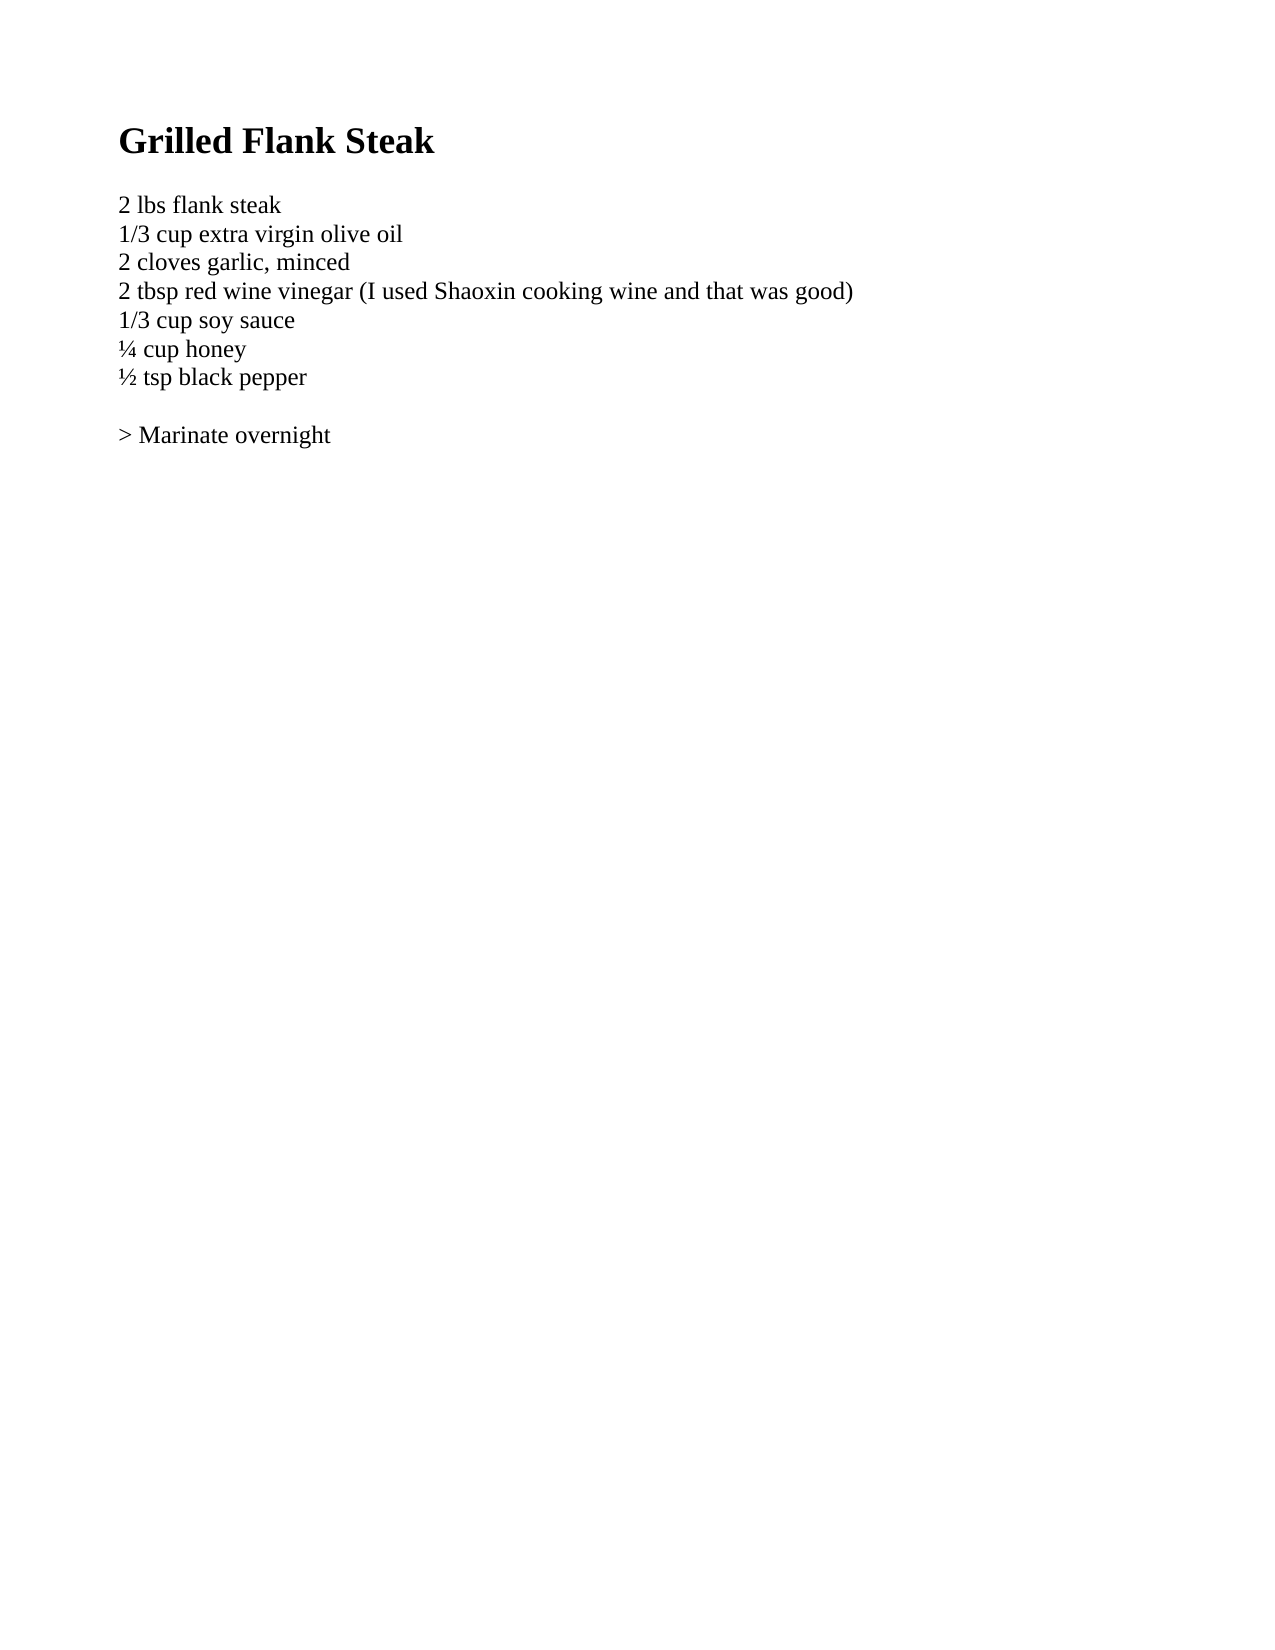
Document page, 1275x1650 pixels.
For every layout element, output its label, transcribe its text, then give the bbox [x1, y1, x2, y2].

text 1/3 cup soy sauce [118, 305, 1157, 334]
text 1/3 cup extra virgin olive oil [118, 219, 1157, 247]
text 2 cloves garlic, minced [118, 247, 1157, 276]
text ½ tsp black pepper [118, 362, 1157, 391]
text ¼ cup honey [118, 334, 1157, 362]
text > Marinate overnight [118, 420, 1157, 449]
text 2 tbsp red wine vinegar (I used Shaoxin cooking wine and that was good) [118, 276, 1157, 305]
text 2 lbs flank steak [118, 190, 1157, 219]
text Grilled Flank Steak [118, 118, 1157, 161]
